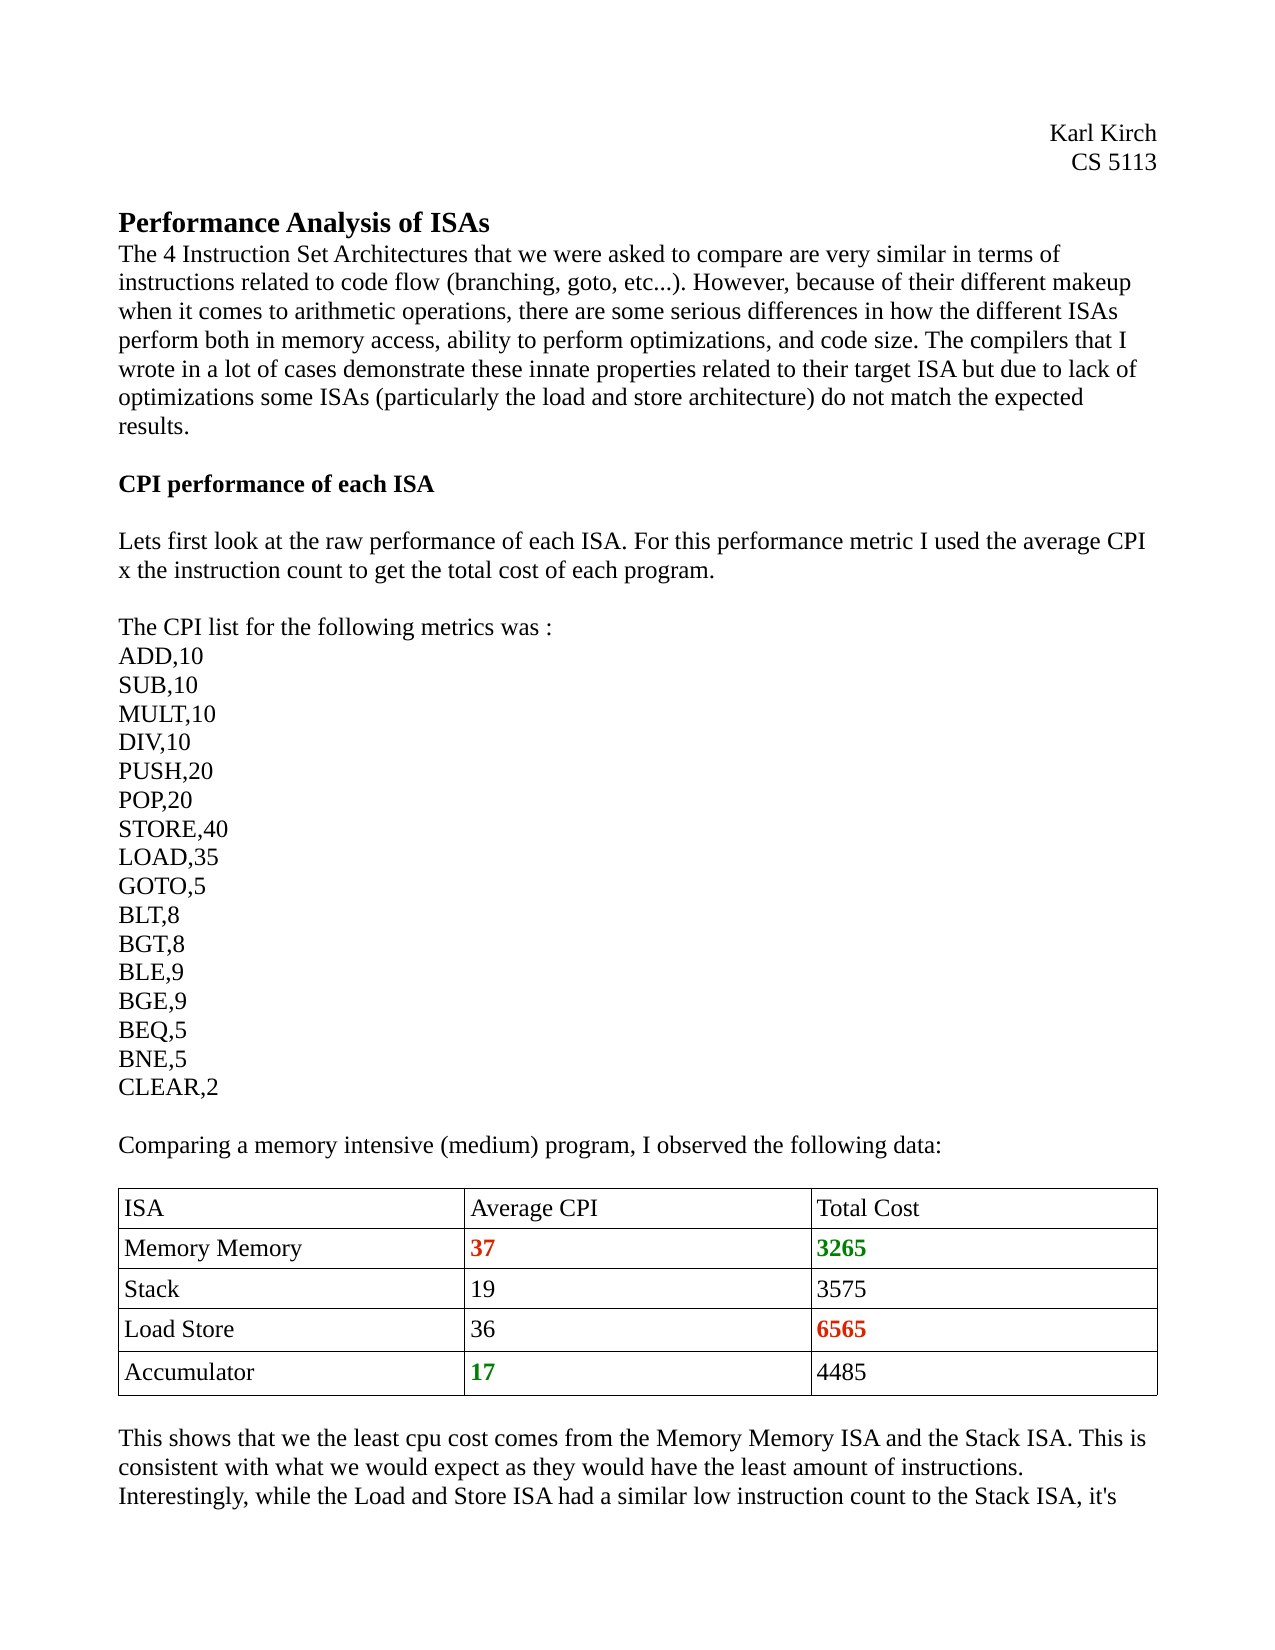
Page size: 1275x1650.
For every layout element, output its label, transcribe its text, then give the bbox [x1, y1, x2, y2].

text SUB,10 [118, 670, 1157, 699]
text BEQ,5 [118, 1015, 1157, 1044]
text CLEAR,2 [118, 1072, 1157, 1101]
text GOTO,5 [118, 871, 1157, 900]
text The CPI list for the following metrics was : [118, 612, 1157, 641]
table_cell 17 [465, 1352, 811, 1394]
table_cell 3575 [812, 1269, 1157, 1308]
table_cell Stack [119, 1269, 464, 1308]
text Comparing a memory intensive (medium) program, I observed the following data: [118, 1130, 1157, 1159]
table_cell 37 [465, 1229, 811, 1268]
table_cell 19 [465, 1269, 811, 1308]
text This shows that we the least cpu cost comes from the Memory Memory ISA and the Stack ISA. This is consistent with what we would expect as they would have the least amount of instructions. Interestingly, while the Load and Store ISA had a similar low instruction count to the Stack ISA, it's [118, 1423, 1157, 1510]
text Lets first look at the raw performance of each ISA. For this performance metric I used the average CPI x the instruction count to get the total cost of each program. [118, 526, 1157, 584]
text LOAD,35 [118, 842, 1157, 871]
table_cell 3265 [812, 1229, 1157, 1268]
text Performance Analysis of ISAs [118, 205, 1157, 239]
text The 4 Instruction Set Architectures that we were asked to compare are very similar in terms of instructions related to code flow (branching, goto, etc...). However, because of their different makeup when it comes to arithmetic operations, there are some serious differences in how the different ISAs perform both in memory access, ability to perform optimizations, and code size. The compilers that I wrote in a lot of cases demonstrate these innate properties related to their target ISA but due to lack of optimizations some ISAs (particularly the load and store architecture) do not match the expected results. [118, 239, 1157, 440]
table_header Total Cost [812, 1189, 1157, 1228]
table_cell Accumulator [119, 1352, 464, 1394]
text BGT,8 [118, 929, 1157, 957]
text CPI performance of each ISA [118, 469, 1157, 497]
text PUSH,20 [118, 756, 1157, 785]
table_header ISA [119, 1189, 464, 1228]
text MULT,10 [118, 699, 1157, 727]
table_header Average CPI [465, 1189, 811, 1228]
text BNE,5 [118, 1044, 1157, 1072]
text BLT,8 [118, 900, 1157, 929]
text BGE,9 [118, 986, 1157, 1015]
text STORE,40 [118, 814, 1157, 842]
text POP,20 [118, 785, 1157, 814]
table_cell 36 [465, 1309, 811, 1351]
text ADD,10 [118, 641, 1157, 670]
table_cell 6565 [812, 1309, 1157, 1351]
table_cell Memory Memory [119, 1229, 464, 1268]
text BLE,9 [118, 957, 1157, 986]
table_cell 4485 [812, 1352, 1157, 1394]
text DIV,10 [118, 727, 1157, 756]
table_cell Load Store [119, 1309, 464, 1351]
